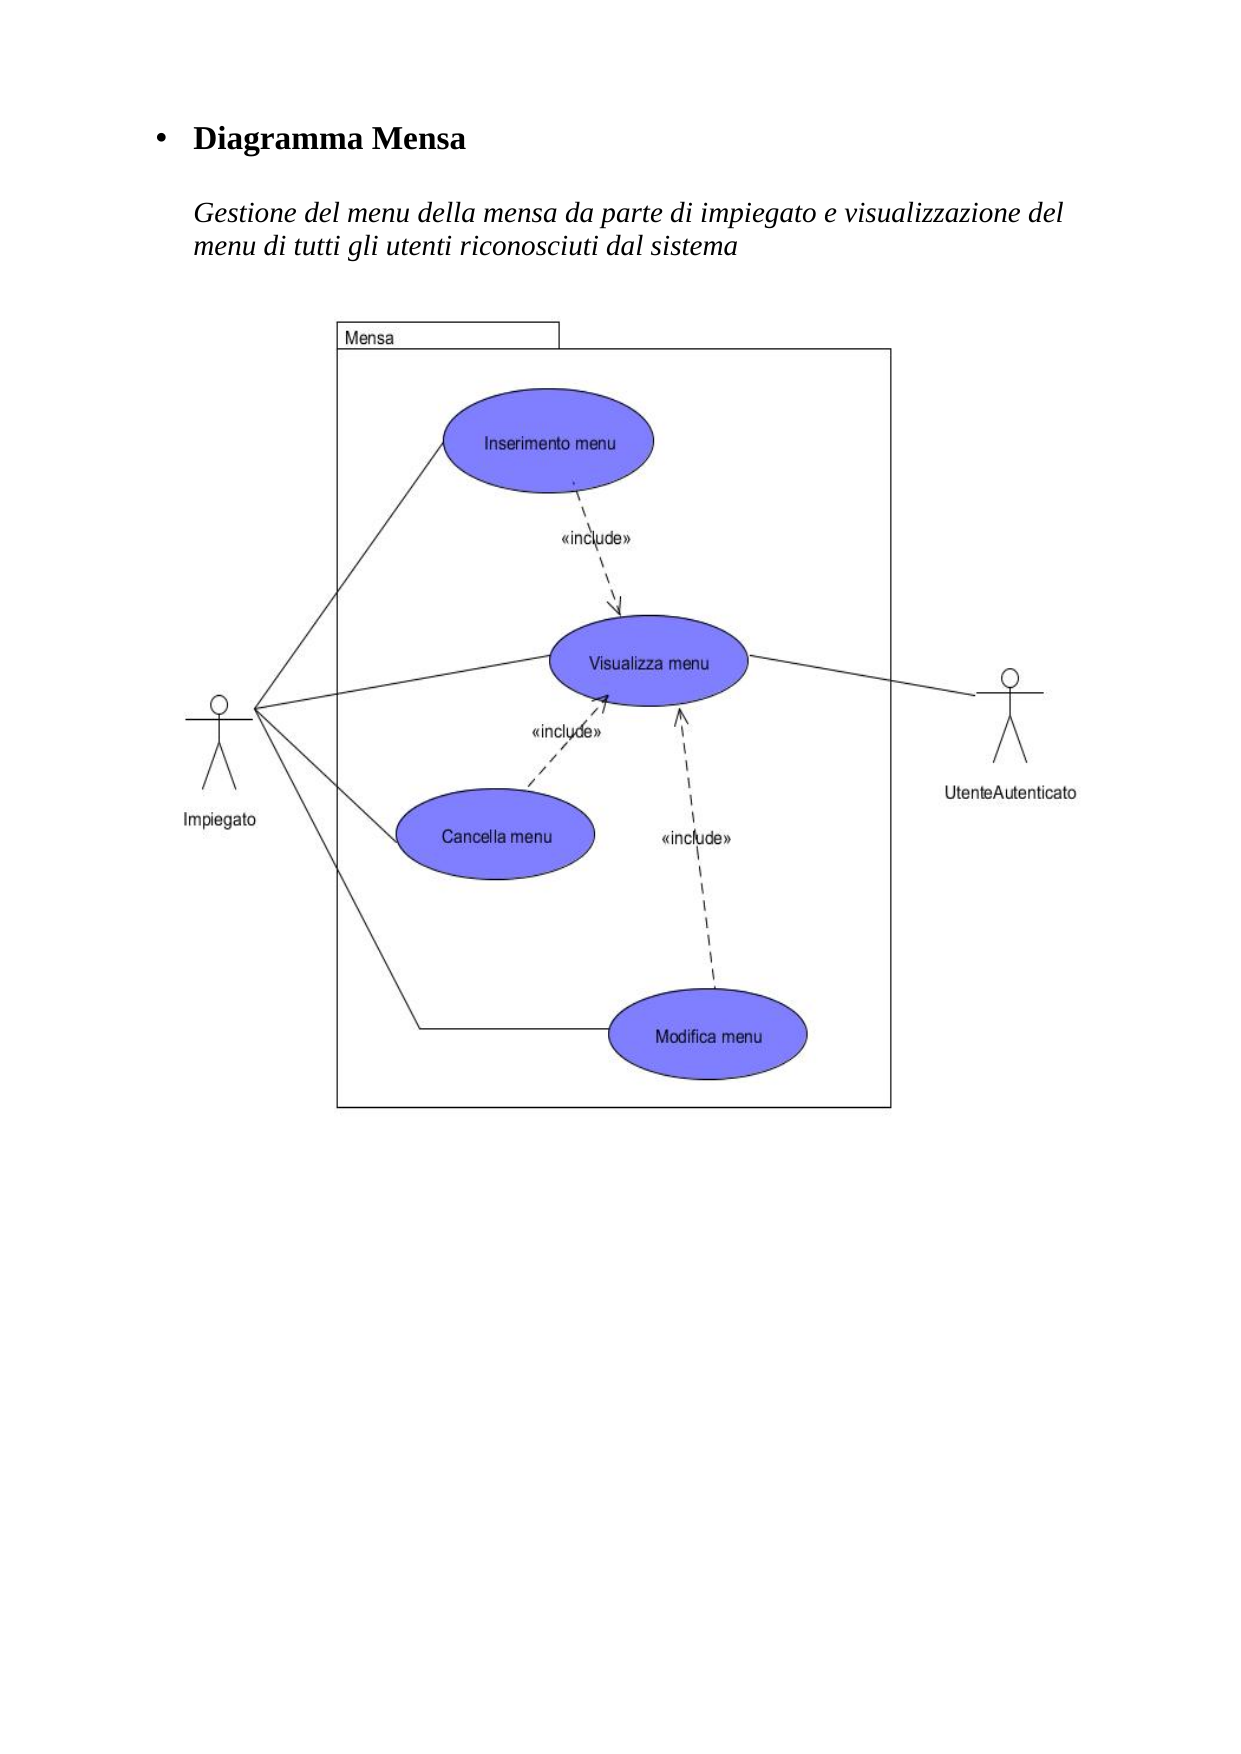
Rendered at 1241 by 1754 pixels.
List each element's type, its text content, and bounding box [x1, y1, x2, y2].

picture [137, 295, 1104, 1135]
list Gestione del menu della mensa da parte di impiegato e visualizzazione del menu di tutti gli utenti riconosciuti dal sistema [156, 195, 1122, 262]
list Diagramma Mensa [156, 118, 1122, 156]
